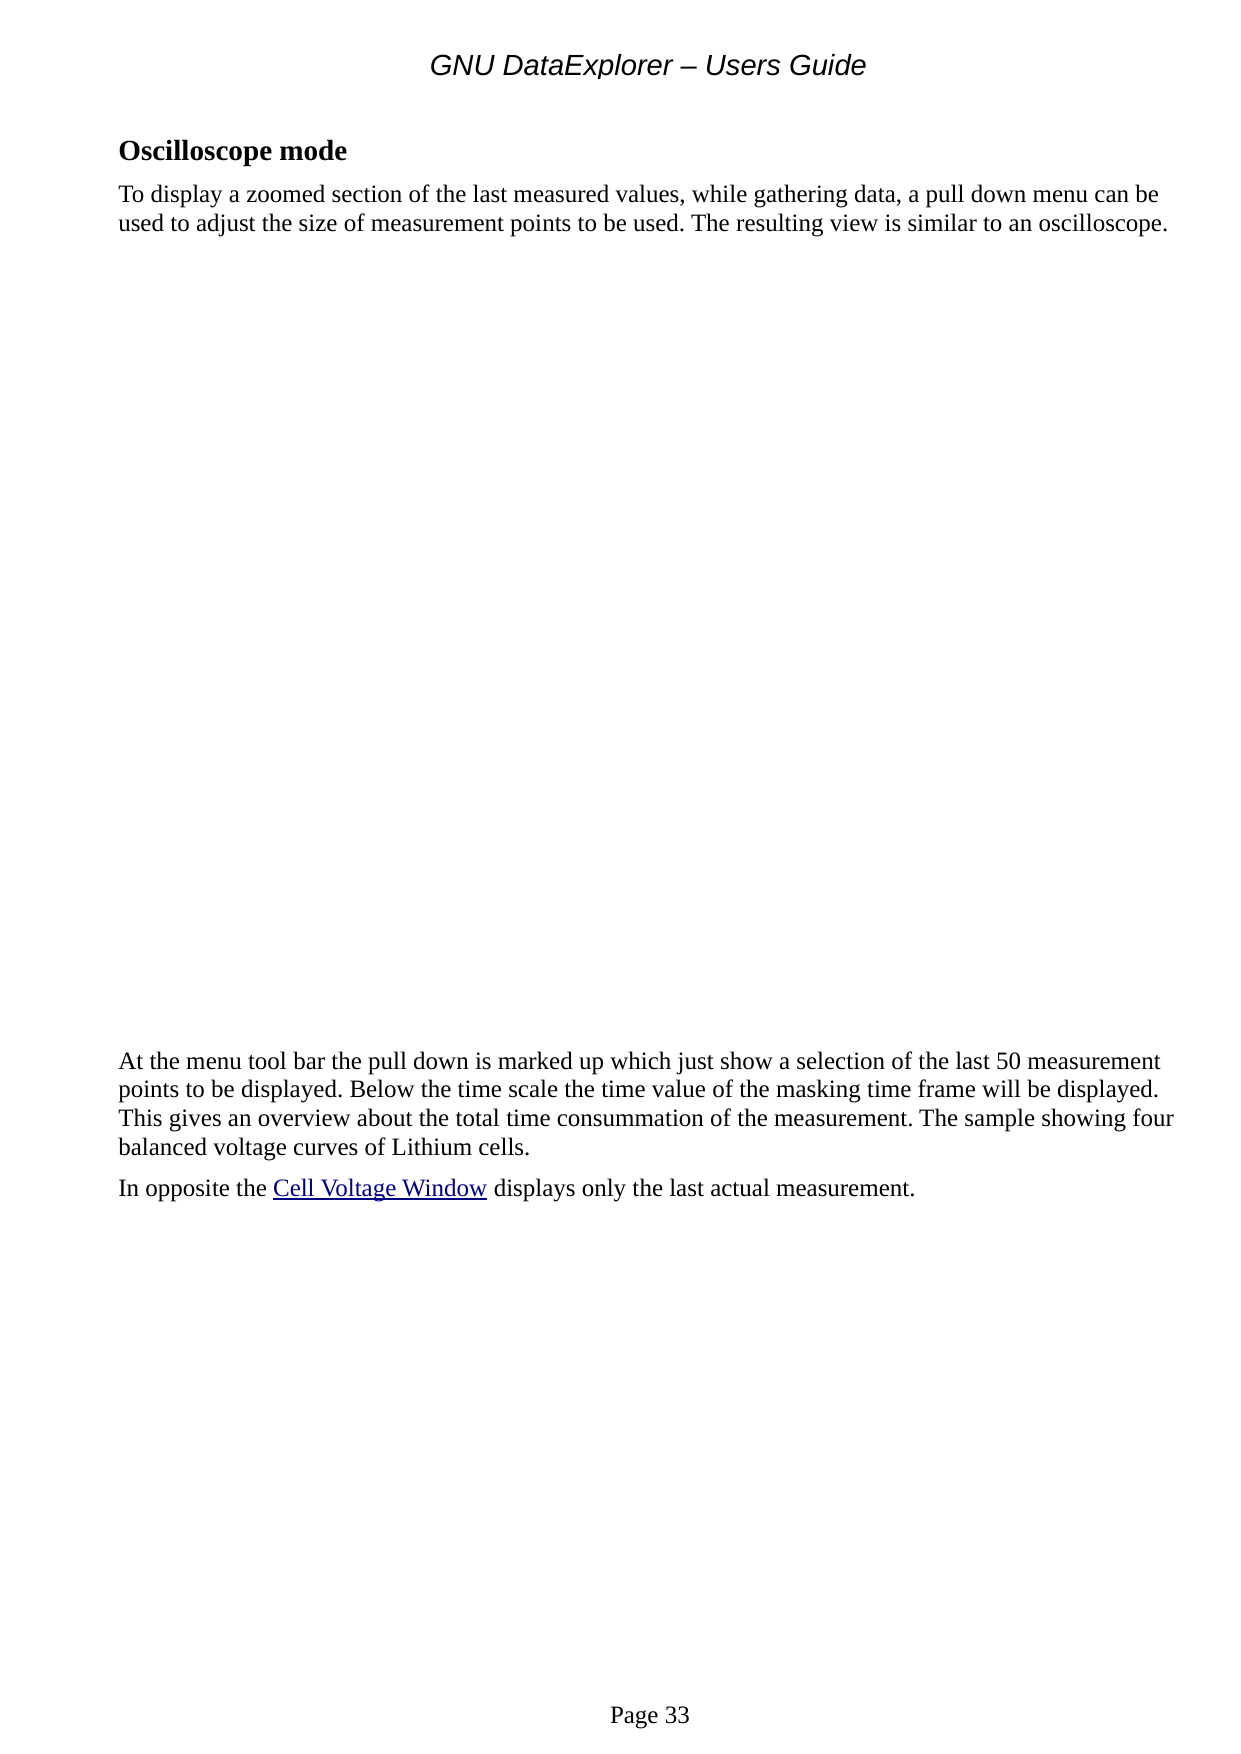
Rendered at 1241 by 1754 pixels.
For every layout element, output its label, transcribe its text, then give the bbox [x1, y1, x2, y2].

text At the menu tool bar the pull down is marked up which just show a selection of the last 50 measurement points to be displayed. Below the time scale the time value of the masking time frame will be displayed. This gives an overview about the total time consummation of the measurement. The sample showing four balanced voltage curves of Lithium cells. [118, 1046, 1181, 1161]
text To display a zoomed section of the last measured values, while gathering data, a pull down menu can be used to adjust the size of measurement points to be used. The resulting view is similar to an oscilloscope. [118, 179, 1181, 236]
text In opposite the Cell Voltage Window displays only the last actual measurement. [118, 1173, 1181, 1202]
subtitle Oscilloscope mode [118, 133, 1181, 166]
